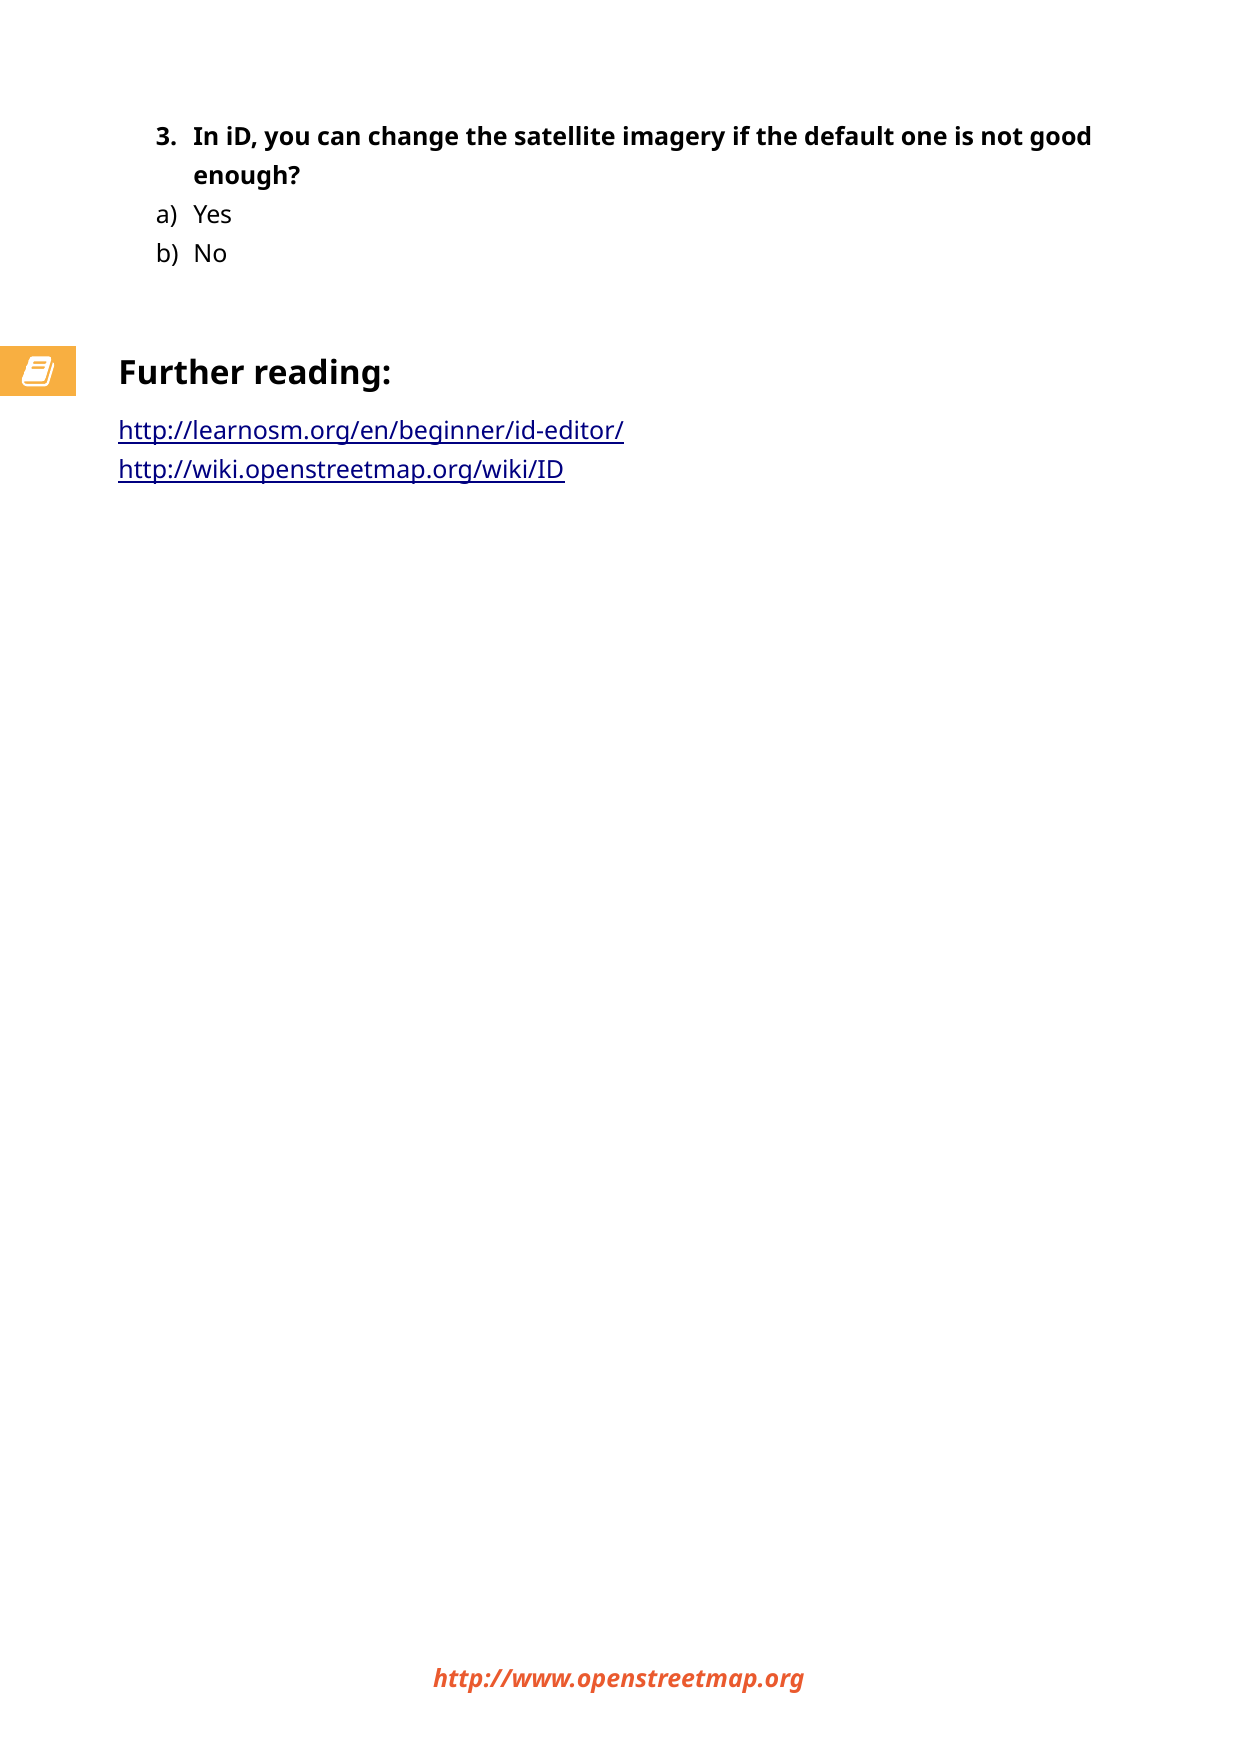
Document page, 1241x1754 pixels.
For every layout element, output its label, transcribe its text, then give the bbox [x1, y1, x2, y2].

list Yes [156, 196, 1122, 231]
list In iD, you can change the satellite imagery if the default one is not good enough? [156, 118, 1122, 191]
subtitle Further reading: [118, 349, 1122, 394]
text http://learnosm.org/en/beginner/id-editor/ [118, 413, 1122, 447]
list No [156, 236, 1122, 270]
text http://wiki.openstreetmap.org/wiki/ID [118, 452, 1122, 486]
